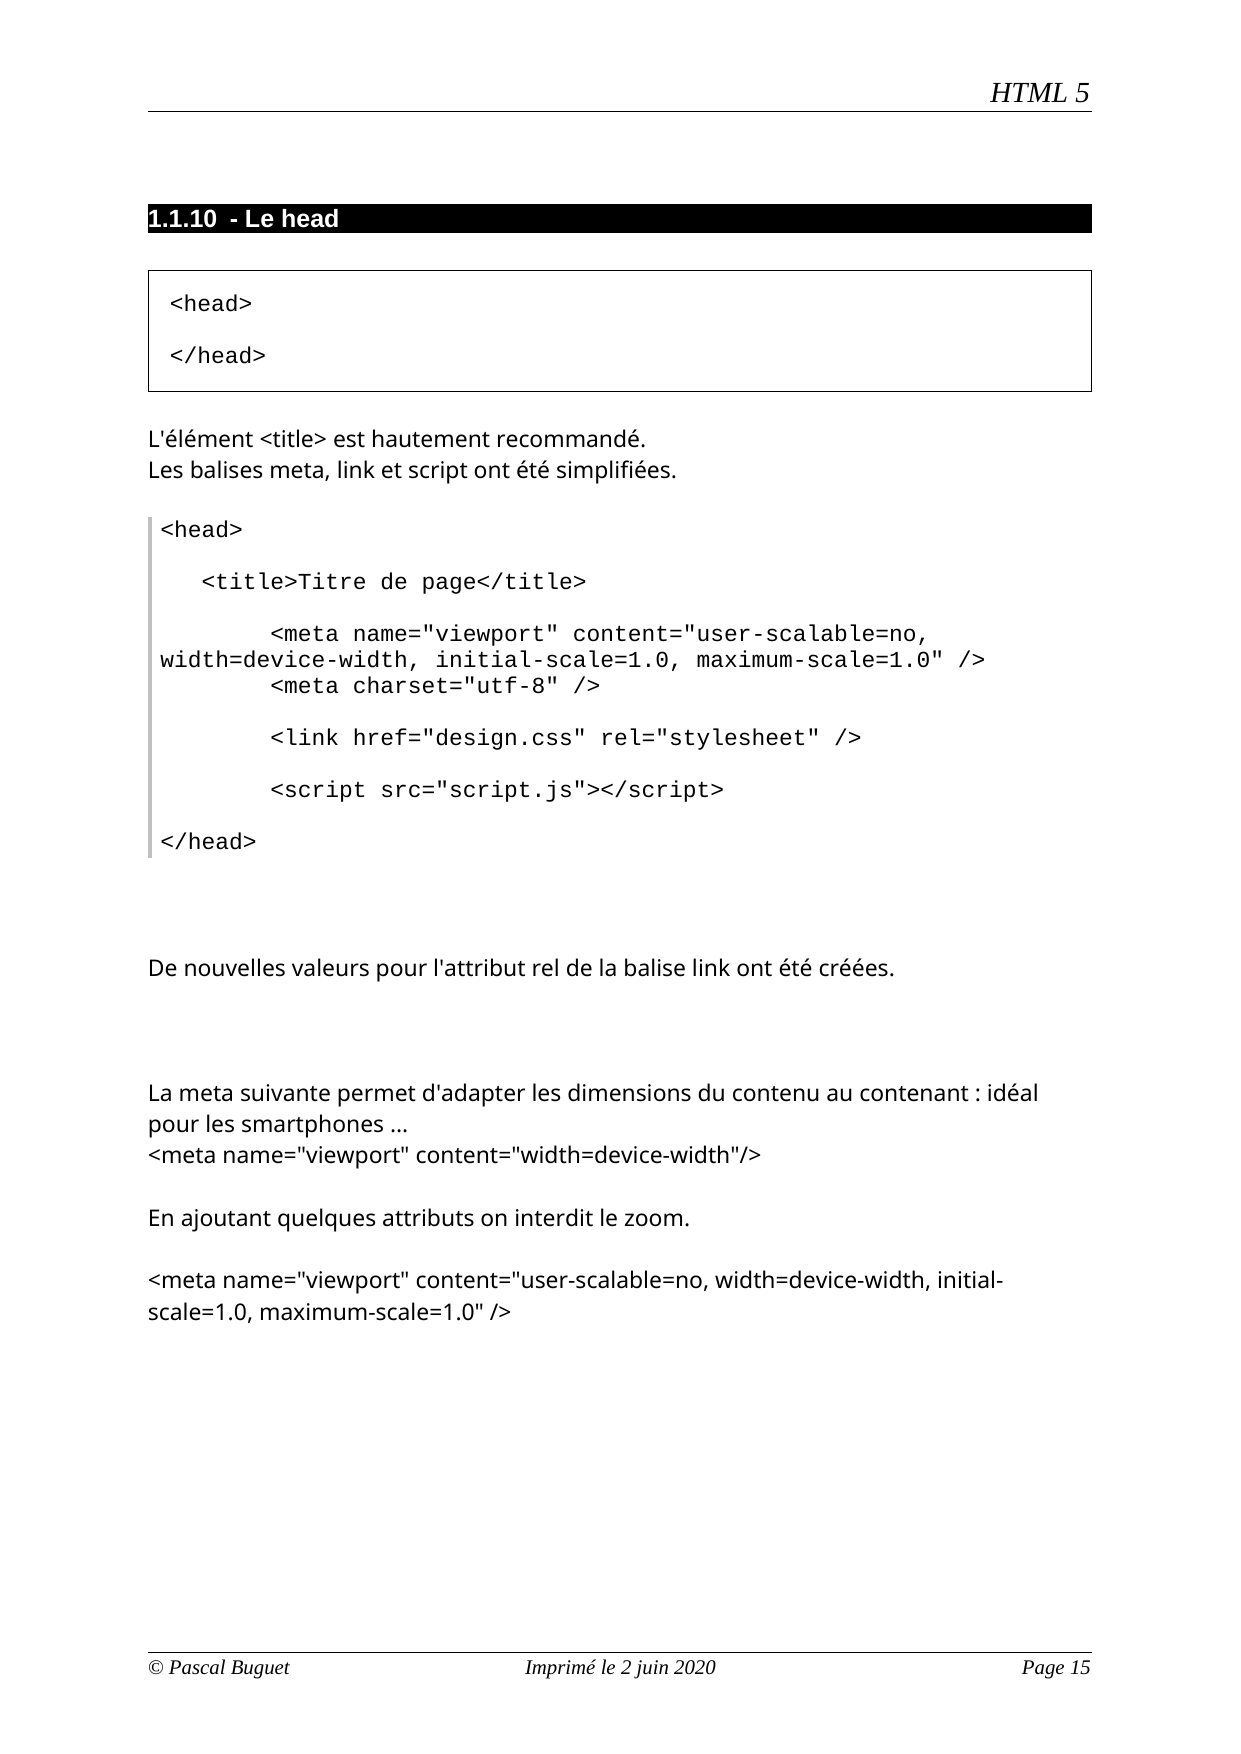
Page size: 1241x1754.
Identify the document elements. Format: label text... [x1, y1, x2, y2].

text </head> [149, 322, 1091, 391]
text <script src="script.js"></script> [152, 778, 1092, 804]
text <meta name="viewport" content="user-scalable=no, width=device-width, initial-scale=1.0, maximum-scale=1.0" /> [148, 1264, 1092, 1327]
text </head> [152, 830, 1092, 858]
text Les balises meta, link et script ont été simplifiées. [148, 454, 1092, 486]
text De nouvelles valeurs pour l'attribut rel de la balise link ont été créées. [148, 952, 1092, 983]
text En ajoutant quelques attributs on interdit le zoom. [148, 1202, 1092, 1233]
text <title>Titre de page</title> [152, 571, 1092, 597]
subtitle - Le head [148, 204, 1092, 233]
text <link href="design.css" rel="stylesheet" /> [152, 726, 1092, 752]
text <head> [149, 271, 1091, 318]
text <head> [152, 517, 1092, 545]
text <meta charset="utf-8" /> [152, 674, 1092, 700]
text <meta name="viewport" content="user-scalable=no, width=device-width, initial-scale=1.0, maximum-scale=1.0" /> [152, 623, 1092, 674]
text La meta suivante permet d'adapter les dimensions du contenu au contenant : idéal pour les smartphones … [148, 1077, 1092, 1139]
text L'élément <title> est hautement recommandé. [148, 423, 1092, 454]
text <meta name="viewport" content="width=device-width"/> [148, 1139, 1092, 1171]
